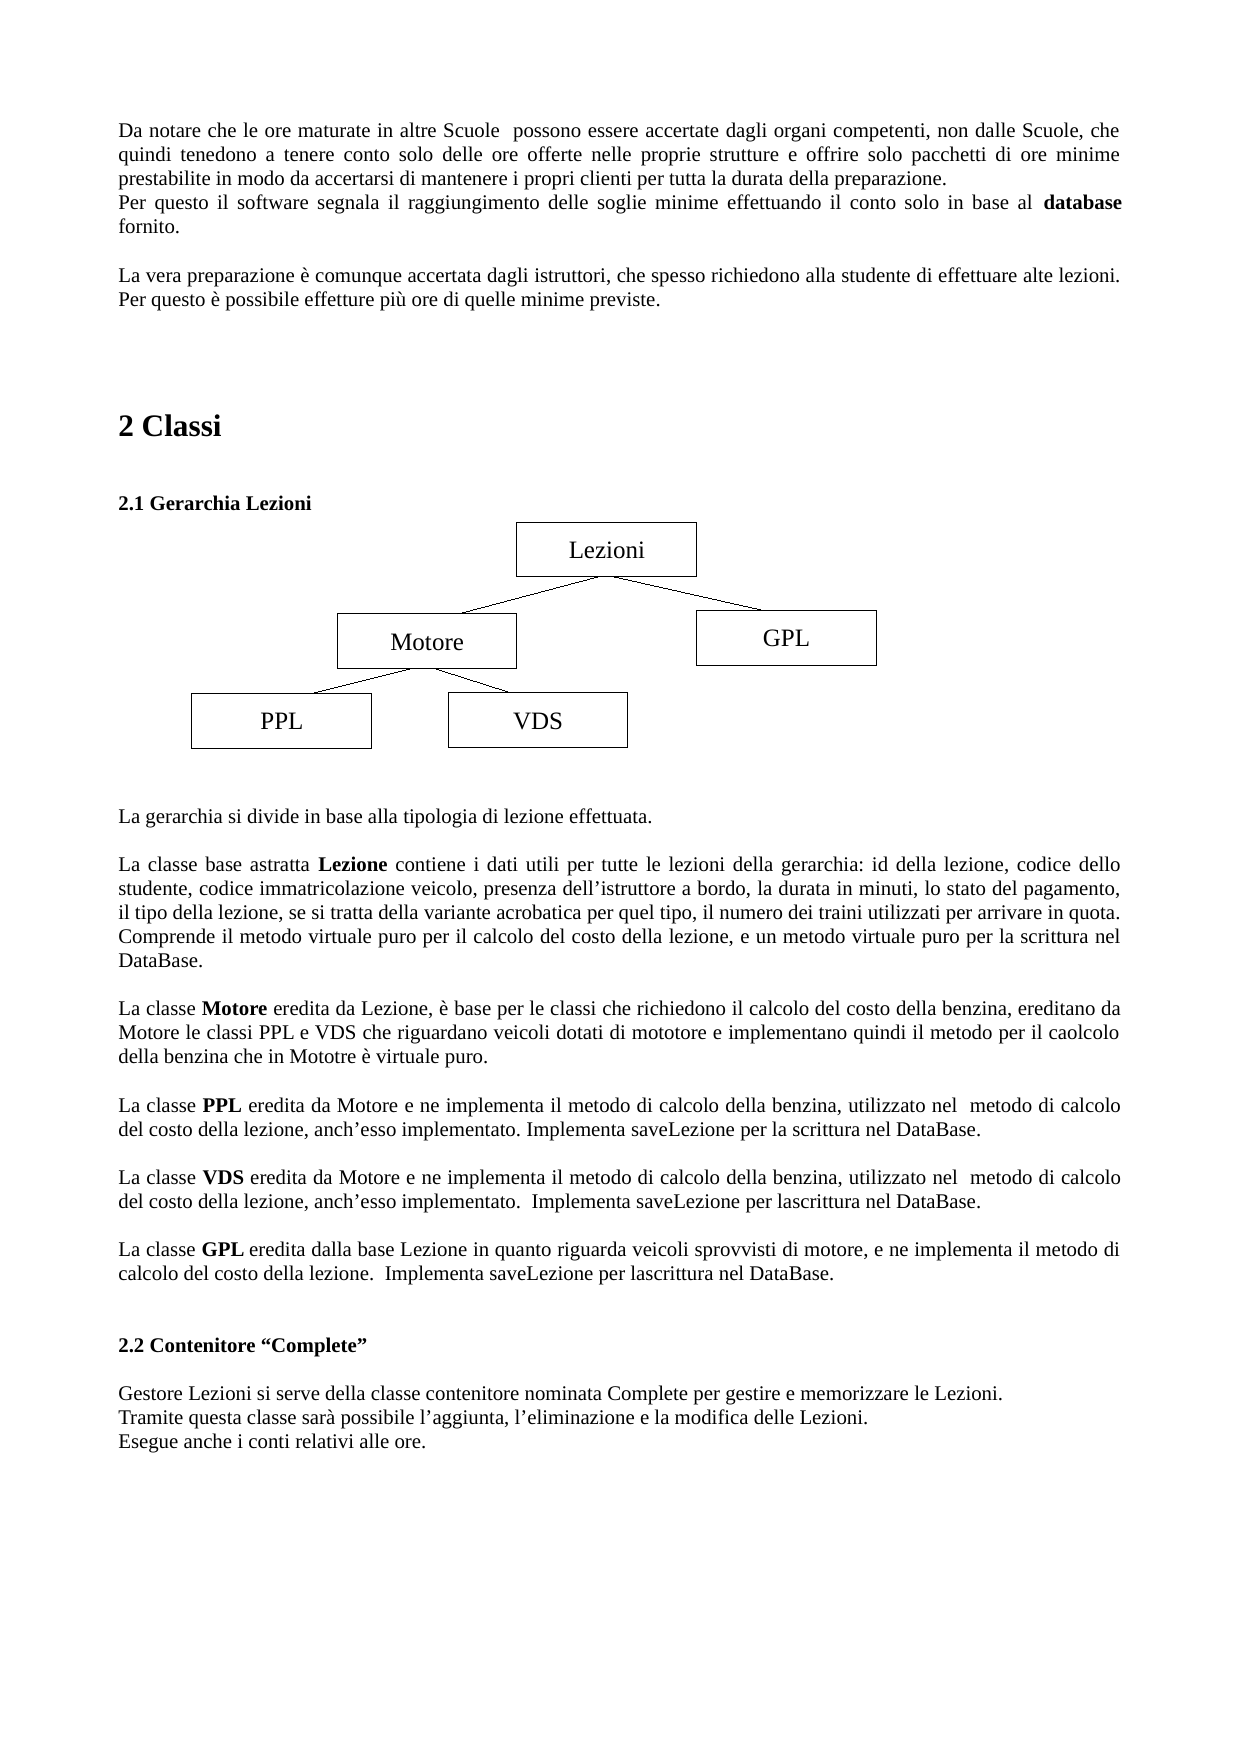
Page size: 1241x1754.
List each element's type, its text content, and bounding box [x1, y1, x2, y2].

text La classe GPL eredita dalla base Lezione in quanto riguarda veicoli sprovvisti di motore, e ne implementa il metodo di calcolo del costo della lezione. Implementa saveLezione per lascrittura nel DataBase. [118, 1237, 1122, 1285]
text La classe base astratta Lezione contiene i dati utili per tutte le lezioni della gerarchia: id della lezione, codice dello studente, codice immatricolazione veicolo, presenza dell’istruttore a bordo, la durata in minuti, lo stato del pagamento, il tipo della lezione, se si tratta della variante acrobatica per quel tipo, il numero dei traini utilizzati per arrivare in quota. [118, 852, 1122, 924]
text Comprende il metodo virtuale puro per il calcolo del costo della lezione, e un metodo virtuale puro per la scrittura nel DataBase. [118, 924, 1122, 972]
text Da notare che le ore maturate in altre Scuole possono essere accertate dagli organi competenti, non dalle Scuole, che quindi tenedono a tenere conto solo delle ore offerte nelle proprie strutture e offrire solo pacchetti di ore minime prestabilite in modo da accertarsi di mantenere i propri clienti per tutta la durata della preparazione. [118, 118, 1122, 190]
text 2.1 Gerarchia Lezioni [118, 491, 1122, 515]
text Esegue anche i conti relativi alle ore. [118, 1429, 1122, 1453]
text 2 Classi [118, 407, 1122, 443]
text La gerarchia si divide in base alla tipologia di lezione effettuata. [118, 804, 1122, 828]
text La vera preparazione è comunque accertata dagli istruttori, che spesso richiedono alla studente di effettuare alte lezioni. Per questo è possibile effetture più ore di quelle minime previste. [118, 262, 1122, 311]
text La classe Motore eredita da Lezione, è base per le classi che richiedono il calcolo del costo della benzina, ereditano da Motore le classi PPL e VDS che riguardano veicoli dotati di mototore e implementano quindi il metodo per il caolcolo della benzina che in Mototre è virtuale puro. [118, 996, 1122, 1068]
text Per questo il software segnala il raggiungimento delle soglie minime effettuando il conto solo in base al database fornito. [118, 190, 1122, 238]
text 2.2 Contenitore “Complete” [118, 1333, 1122, 1357]
text La classe PPL eredita da Motore e ne implementa il metodo di calcolo della benzina, utilizzato nel metodo di calcolo del costo della lezione, anch’esso implementato. Implementa saveLezione per la scrittura nel DataBase. [118, 1092, 1122, 1141]
text La classe VDS eredita da Motore e ne implementa il metodo di calcolo della benzina, utilizzato nel metodo di calcolo del costo della lezione, anch’esso implementato. Implementa saveLezione per lascrittura nel DataBase. [118, 1165, 1122, 1213]
text Gestore Lezioni si serve della classe contenitore nominata Complete per gestire e memorizzare le Lezioni. [118, 1381, 1122, 1405]
text Tramite questa classe sarà possibile l’aggiunta, l’eliminazione e la modifica delle Lezioni. [118, 1405, 1122, 1429]
